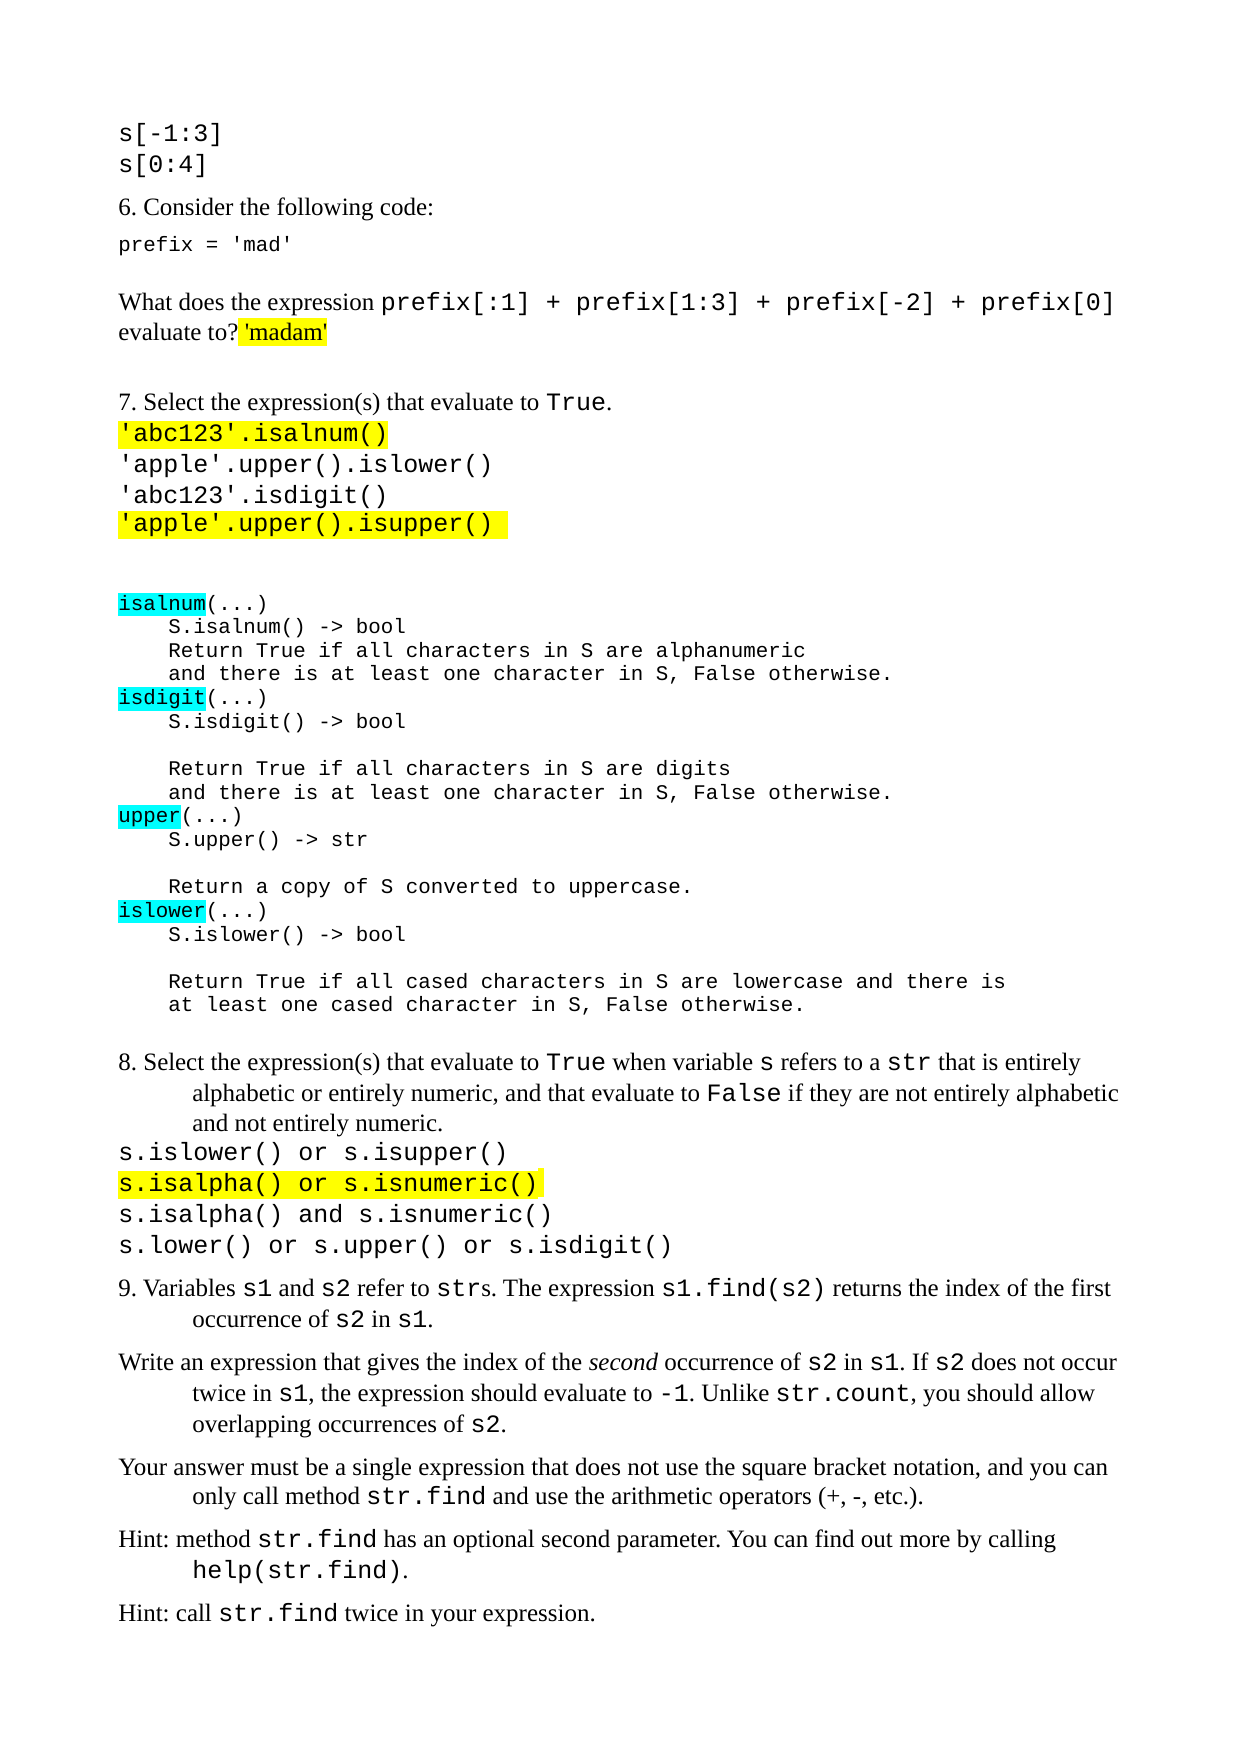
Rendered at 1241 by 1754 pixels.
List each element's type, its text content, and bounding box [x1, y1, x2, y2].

text 8. Select the expression(s) that evaluate to True when variable s refers to a str that is entirely alphabetic or entirely numeric, and that evaluate to False if they are not entirely alphabetic and not entirely numeric. [118, 1047, 1122, 1137]
text s.islower() or s.isupper() [118, 1137, 1122, 1168]
text 'abc123'.isalnum() [118, 418, 1122, 449]
text Return a copy of S converted to uppercase. [118, 876, 1122, 900]
text isdigit(...) [118, 687, 1122, 711]
text s.lower() or s.upper() or s.isdigit() [118, 1230, 1122, 1261]
text prefix = 'mad' [118, 233, 1122, 257]
text 'apple'.upper().isupper() [118, 511, 1122, 539]
text isalnum(...) [118, 592, 1122, 616]
text Return True if all characters in S are alphanumeric [118, 640, 1122, 663]
text islower(...) [118, 900, 1122, 923]
text 6. Consider the following code: [118, 192, 1122, 221]
text 7. Select the expression(s) that evaluate to True. [118, 387, 1122, 418]
text 'abc123'.isdigit() [118, 480, 1122, 511]
text 'apple'.upper().islower() [118, 449, 1122, 480]
text Hint: call str.find twice in your expression. [118, 1598, 1122, 1629]
text s[-1:3] [118, 118, 1122, 149]
text Hint: method str.find has an optional second parameter. You can find out more by calling help(str.find). [118, 1524, 1122, 1586]
text What does the expression prefix[:1] + prefix[1:3] + prefix[-2] + prefix[0] evaluate to? 'madam' [118, 287, 1122, 346]
text S.islower() -> bool [118, 923, 1122, 947]
text S.isalnum() -> bool [118, 616, 1122, 640]
text s[0:4] [118, 149, 1122, 180]
text Write an expression that gives the index of the second occurrence of s2 in s1. If s2 does not occur twice in s1, the expression should evaluate to -1. Unlike str.count, you should allow overlapping occurrences of s2. [118, 1347, 1122, 1440]
text s.isalpha() and s.isnumeric() [118, 1199, 1122, 1230]
text S.isdigit() -> bool [118, 711, 1122, 734]
text Return True if all cased characters in S are lowercase and there is [118, 971, 1122, 994]
text at least one cased character in S, False otherwise. [118, 994, 1122, 1018]
text upper(...) [118, 805, 1122, 829]
text S.upper() -> str [118, 829, 1122, 853]
text and there is at least one character in S, False otherwise. [118, 663, 1122, 687]
text Your answer must be a single expression that does not use the square bracket notation, and you can only call method str.find and use the arithmetic operators (+, -, etc.). [118, 1452, 1122, 1512]
text 9. Variables s1 and s2 refer to strs. The expression s1.find(s2) returns the index of the first occurrence of s2 in s1. [118, 1273, 1122, 1335]
text Return True if all characters in S are digits [118, 758, 1122, 782]
text s.isalpha() or s.isnumeric() [118, 1168, 1122, 1199]
text and there is at least one character in S, False otherwise. [118, 782, 1122, 805]
